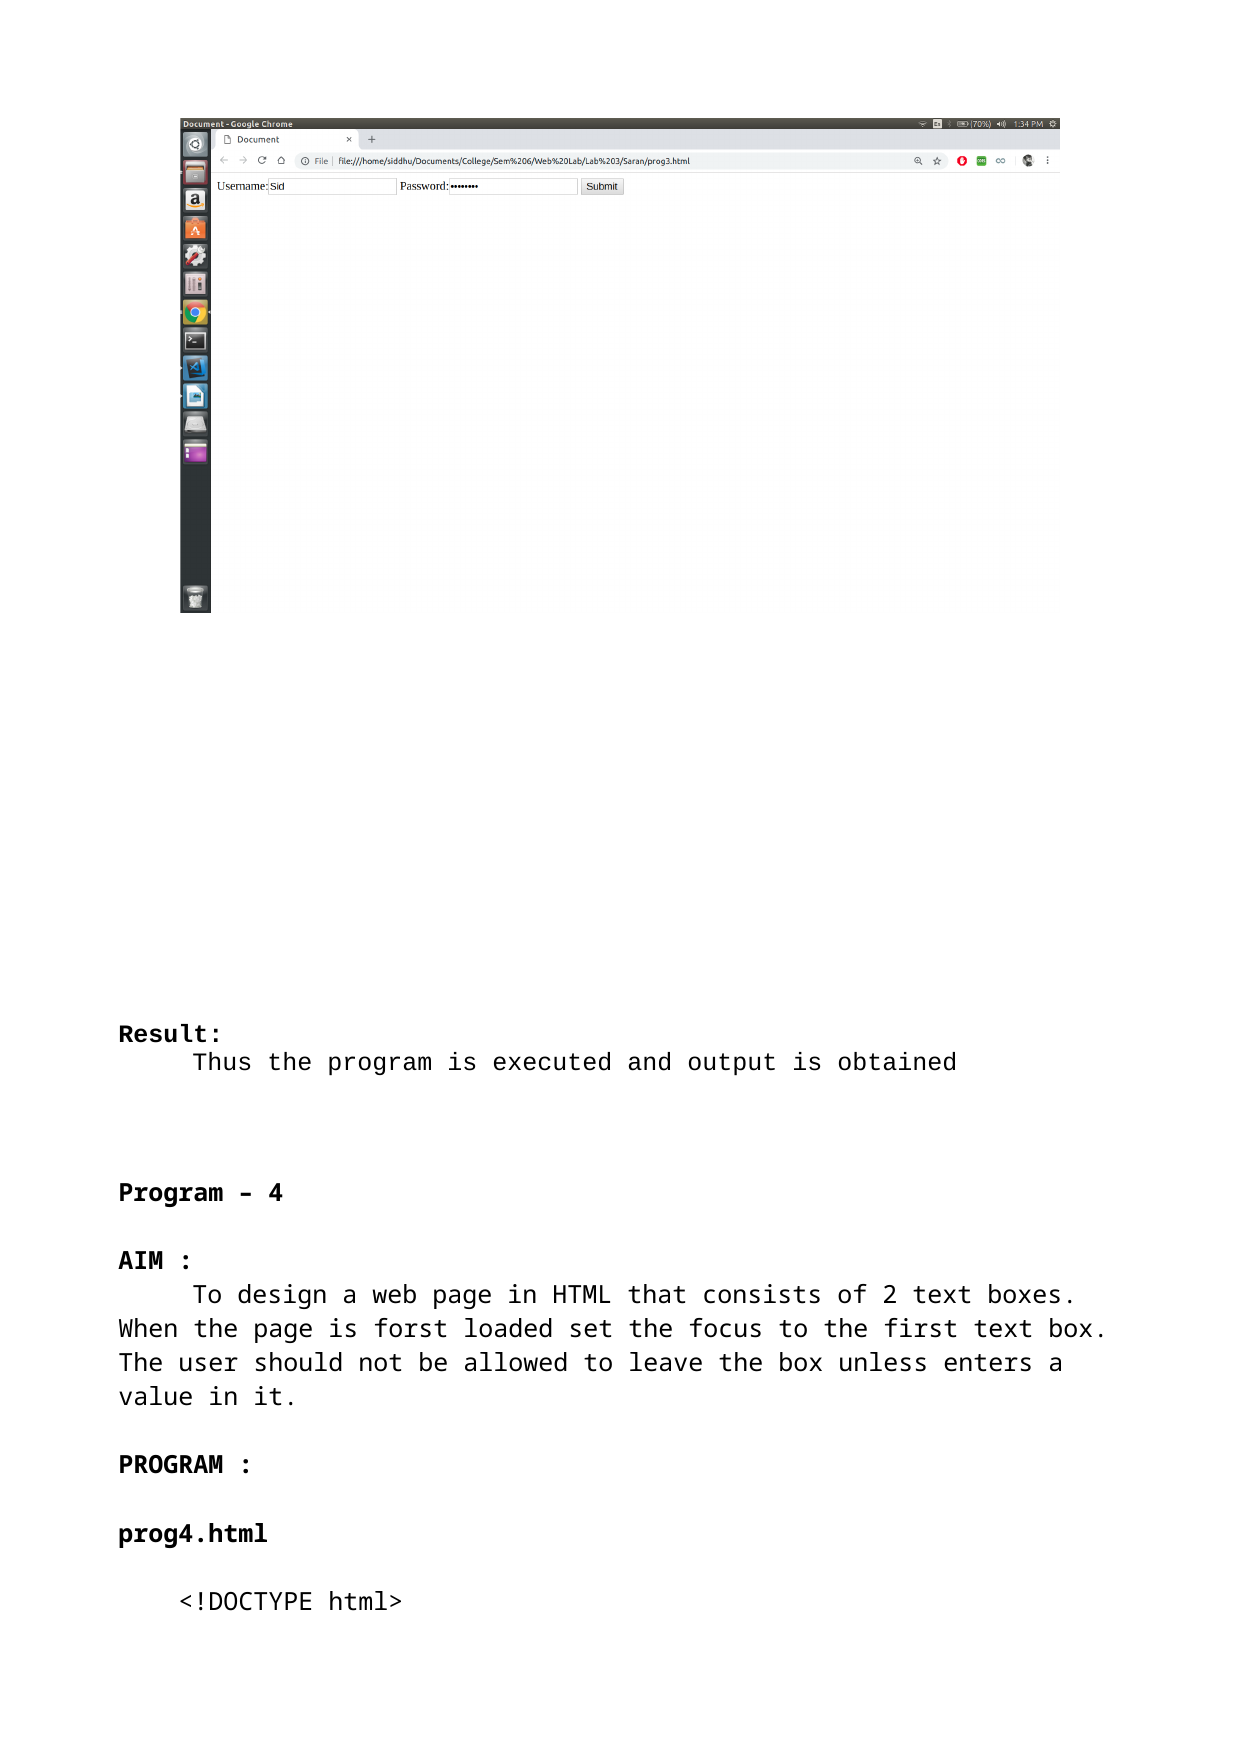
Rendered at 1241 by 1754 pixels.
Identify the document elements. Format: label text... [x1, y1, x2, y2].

text Result: [118, 1022, 1122, 1050]
text PROGRAM : [118, 1447, 1122, 1481]
picture [180, 118, 1060, 613]
text To design a web page in HTML that consists of 2 text boxes. When the page is forst loaded set the focus to the first text box. The user should not be allowed to leave the box unless enters a value in it. [118, 1277, 1122, 1413]
text Thus the program is executed and output is obtained [118, 1050, 1122, 1078]
text Program – 4 [118, 1175, 1122, 1209]
text AIM : [118, 1243, 1122, 1277]
text <!DOCTYPE html> [118, 1583, 1122, 1617]
text prog4.html [118, 1515, 1122, 1549]
